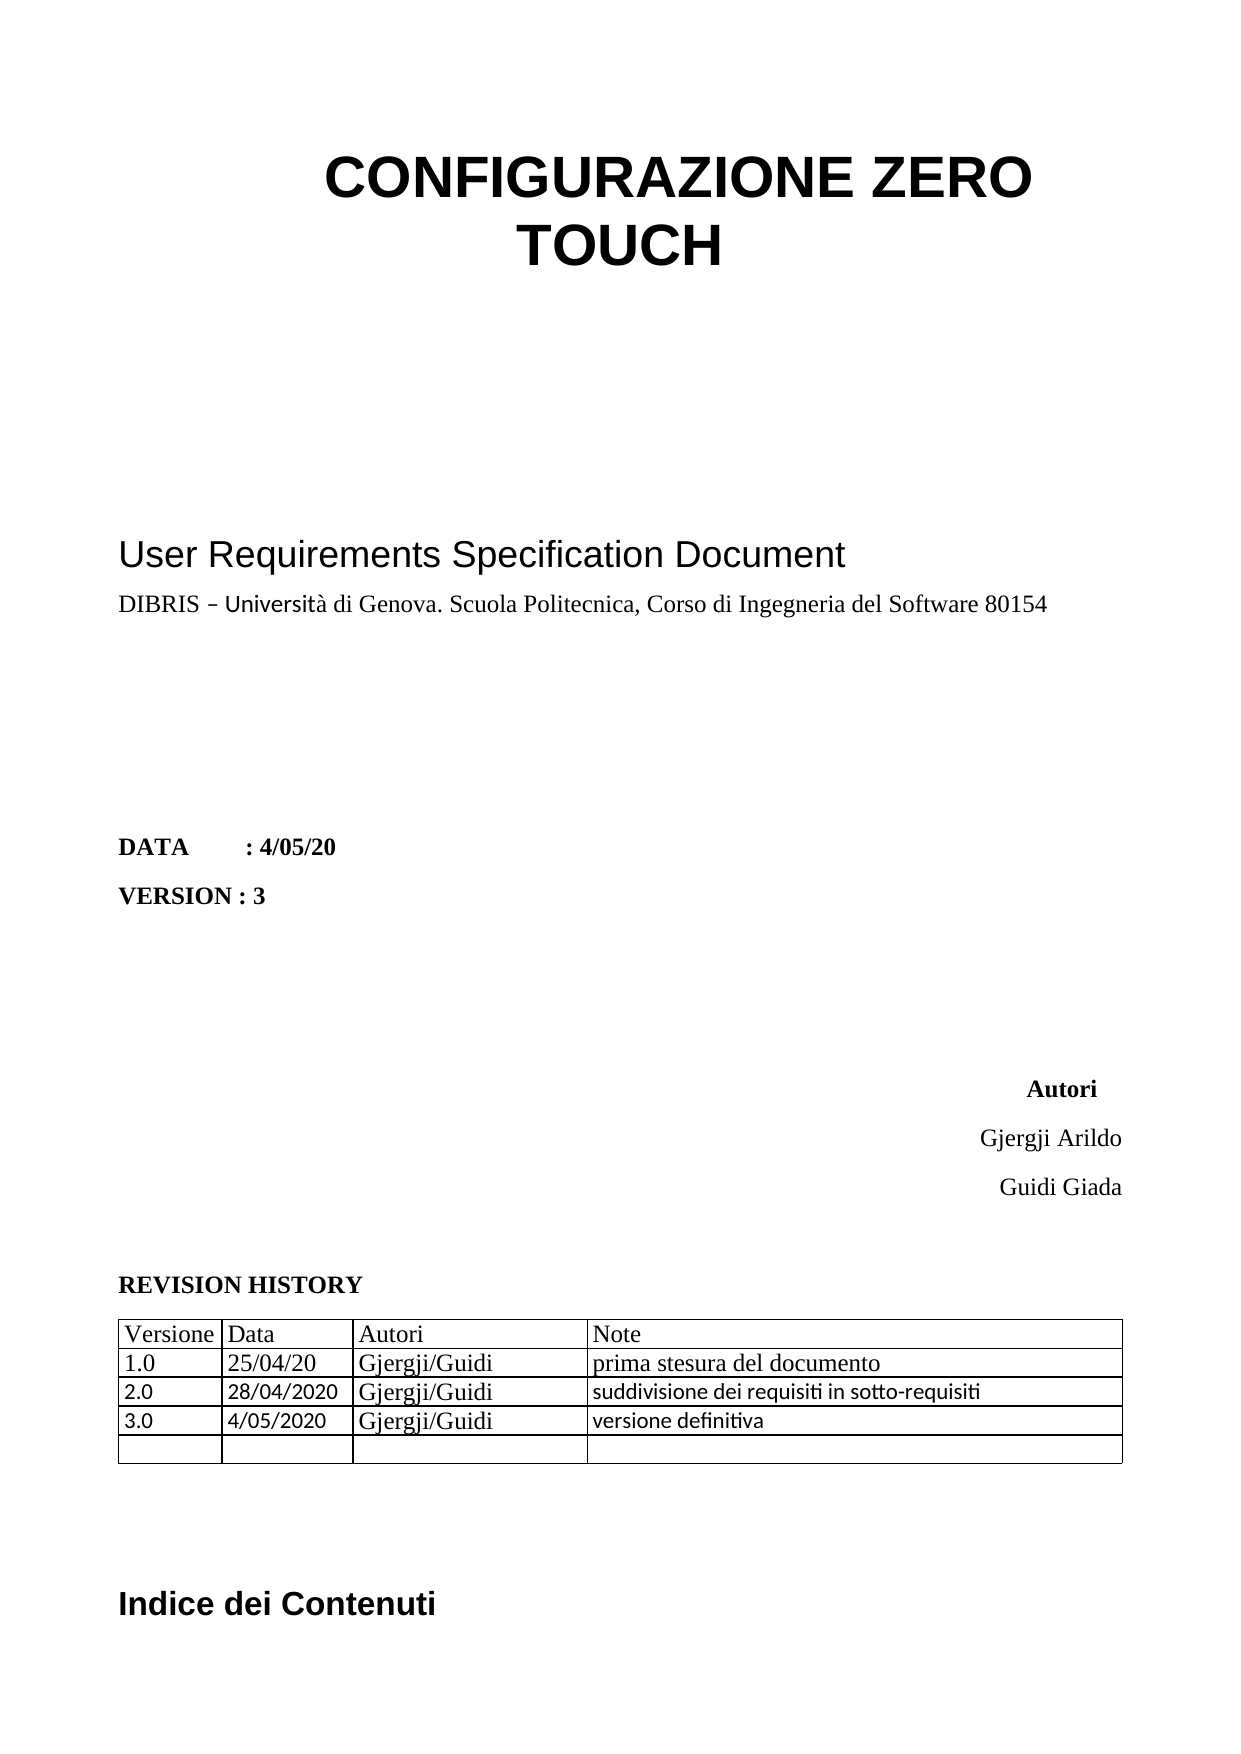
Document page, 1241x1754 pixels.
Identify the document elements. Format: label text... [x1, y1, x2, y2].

table_cell Gjergji/Guidi [354, 1407, 587, 1434]
table_cell versione definitiva [588, 1407, 1122, 1434]
table_cell [119, 1436, 221, 1463]
text Autori [118, 1074, 1122, 1103]
text Guidi Giada [118, 1172, 1122, 1201]
table_header Data [223, 1320, 352, 1348]
text Gjergji Arildo [118, 1123, 1122, 1152]
table_cell 2.0 [119, 1378, 221, 1405]
text DIBRIS – Università di Genova. Scuola Politecnica, Corso di Ingegneria del Software 80154 [118, 588, 1122, 619]
table_cell [354, 1436, 587, 1463]
table_cell prima stesura del documento [588, 1349, 1122, 1376]
table_cell [588, 1436, 1122, 1463]
text DATA : 4/05/20 [118, 832, 1122, 861]
table_cell 1.0 [119, 1349, 221, 1376]
text REVISION HISTORY [118, 1270, 1122, 1298]
text Indice dei Contenuti [118, 1584, 1122, 1622]
table_cell 25/04/20 [223, 1349, 352, 1376]
table_header Note [588, 1320, 1122, 1348]
table_cell Gjergji/Guidi [354, 1349, 587, 1376]
table_cell Gjergji/Guidi [354, 1378, 587, 1405]
text User Requirements Specification Document [118, 533, 1122, 576]
table_cell 3.0 [119, 1407, 221, 1434]
table_header Autori [354, 1320, 587, 1348]
table_cell suddivisione dei requisiti in sotto-requisiti [588, 1378, 1122, 1405]
table_header Versione [119, 1320, 221, 1348]
text CONFIGURAZIONE ZERO TOUCH [118, 143, 1122, 277]
table_cell 4/05/2020 [223, 1407, 352, 1434]
text VERSION : 3 [118, 881, 1122, 910]
table_cell 28/04/2020 [223, 1378, 352, 1405]
table_cell [223, 1436, 352, 1463]
